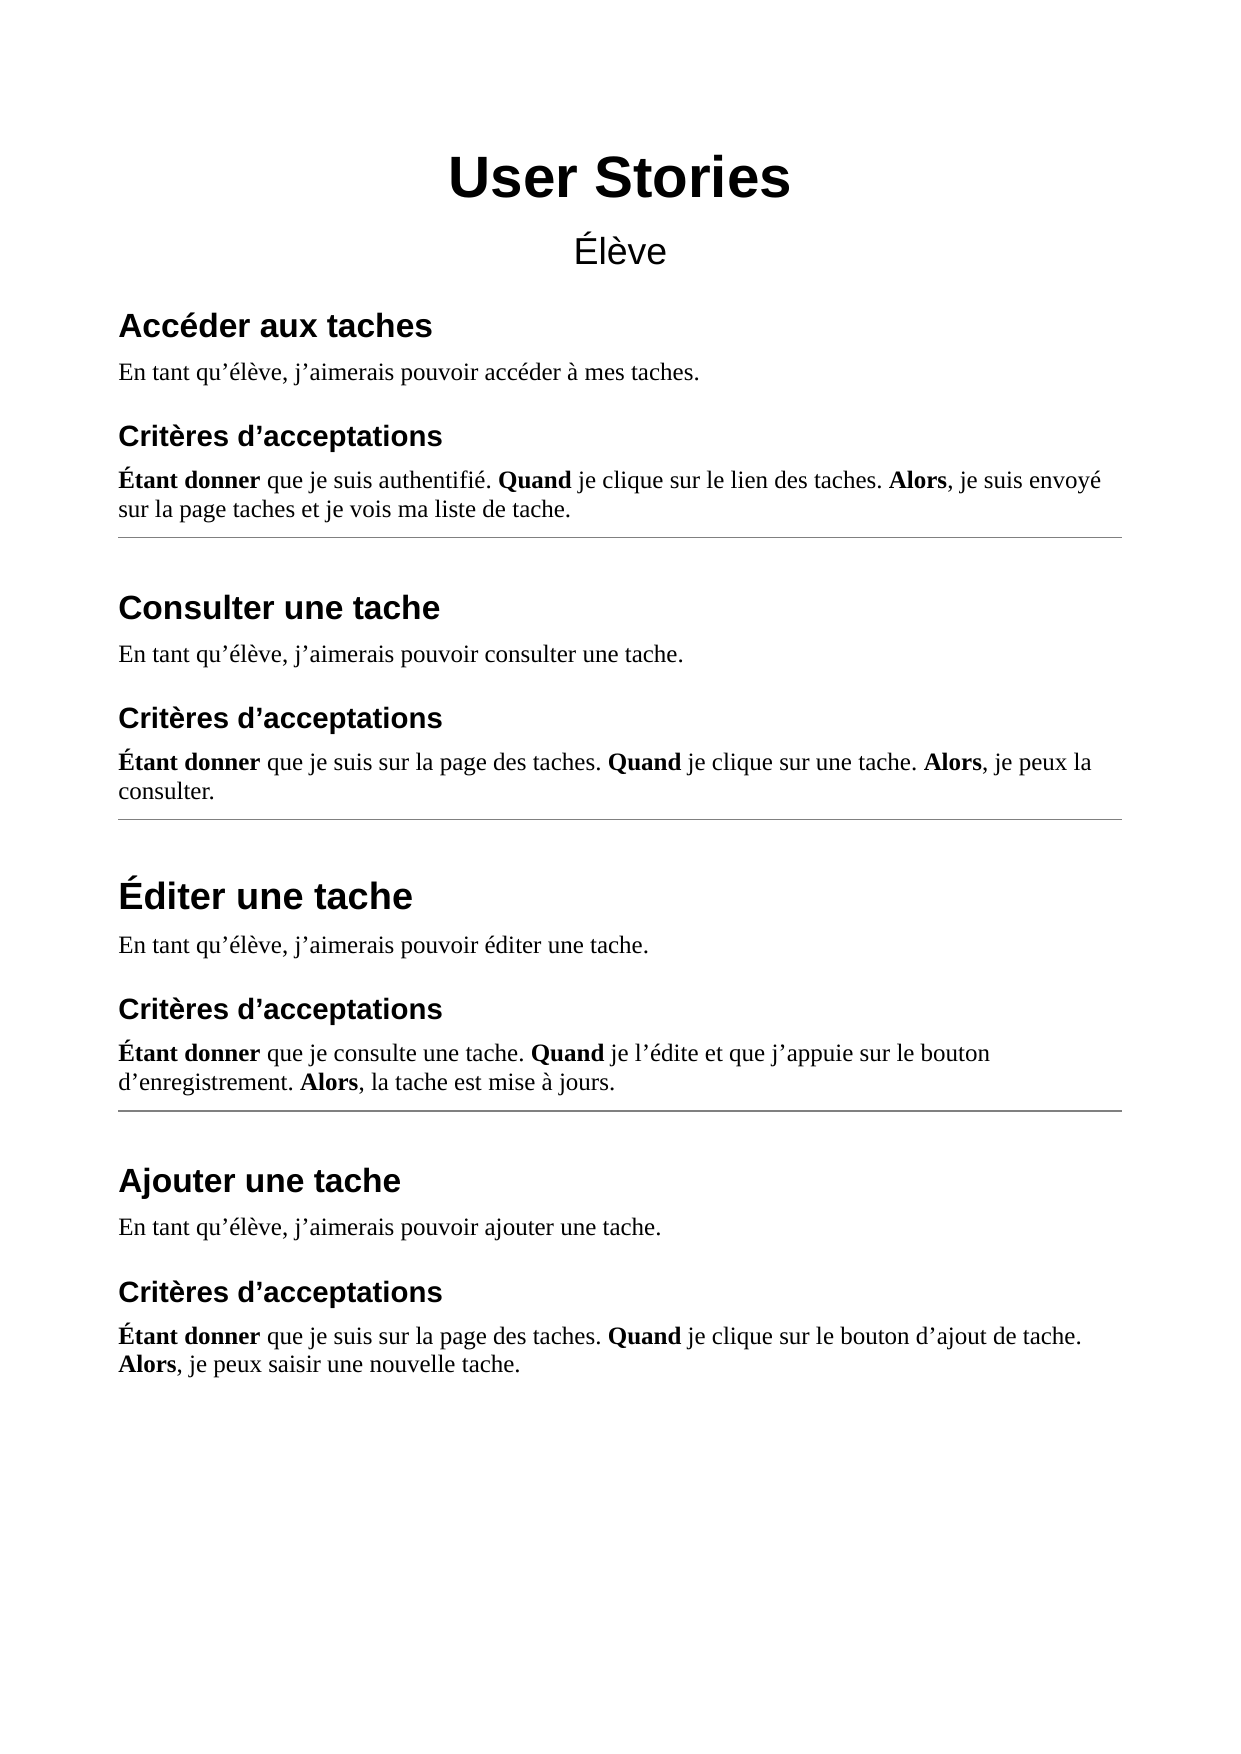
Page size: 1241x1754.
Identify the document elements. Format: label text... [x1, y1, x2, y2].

subtitle Critères d’acceptations [118, 419, 1122, 452]
text En tant qu’élève, j’aimerais pouvoir ajouter une tache. [118, 1212, 1122, 1241]
title User Stories [118, 143, 1122, 210]
text En tant qu’élève, j’aimerais pouvoir accéder à mes taches. [118, 357, 1122, 385]
subtitle Ajouter une tache [118, 1161, 1122, 1200]
subtitle Critères d’acceptations [118, 1274, 1122, 1308]
text En tant qu’élève, j’aimerais pouvoir consulter une tache. [118, 639, 1122, 667]
text Étant donner que je consulte une tache. Quand je l’édite et que j’appuie sur le bouton d’enregistrement. Alors, la tache est mise à jours. [118, 1038, 1122, 1096]
text Étant donner que je suis authentifié. Quand je clique sur le lien des taches. Alors, je suis envoyé sur la page taches et je vois ma liste de tache. [118, 465, 1122, 522]
text En tant qu’élève, j’aimerais pouvoir éditer une tache. [118, 930, 1122, 959]
text Étant donner que je suis sur la page des taches. Quand je clique sur le bouton d’ajout de tache. Alors, je peux saisir une nouvelle tache. [118, 1321, 1122, 1378]
subtitle Consulter une tache [118, 588, 1122, 626]
subtitle Critères d’acceptations [118, 701, 1122, 735]
subtitle Éditer une tache [118, 874, 1122, 918]
subtitle Accéder aux taches [118, 305, 1122, 344]
subtitle Critères d’acceptations [118, 992, 1122, 1026]
subtitle Élève [118, 229, 1122, 272]
text Étant donner que je suis sur la page des taches. Quand je clique sur une tache. Alors, je peux la consulter. [118, 747, 1122, 805]
